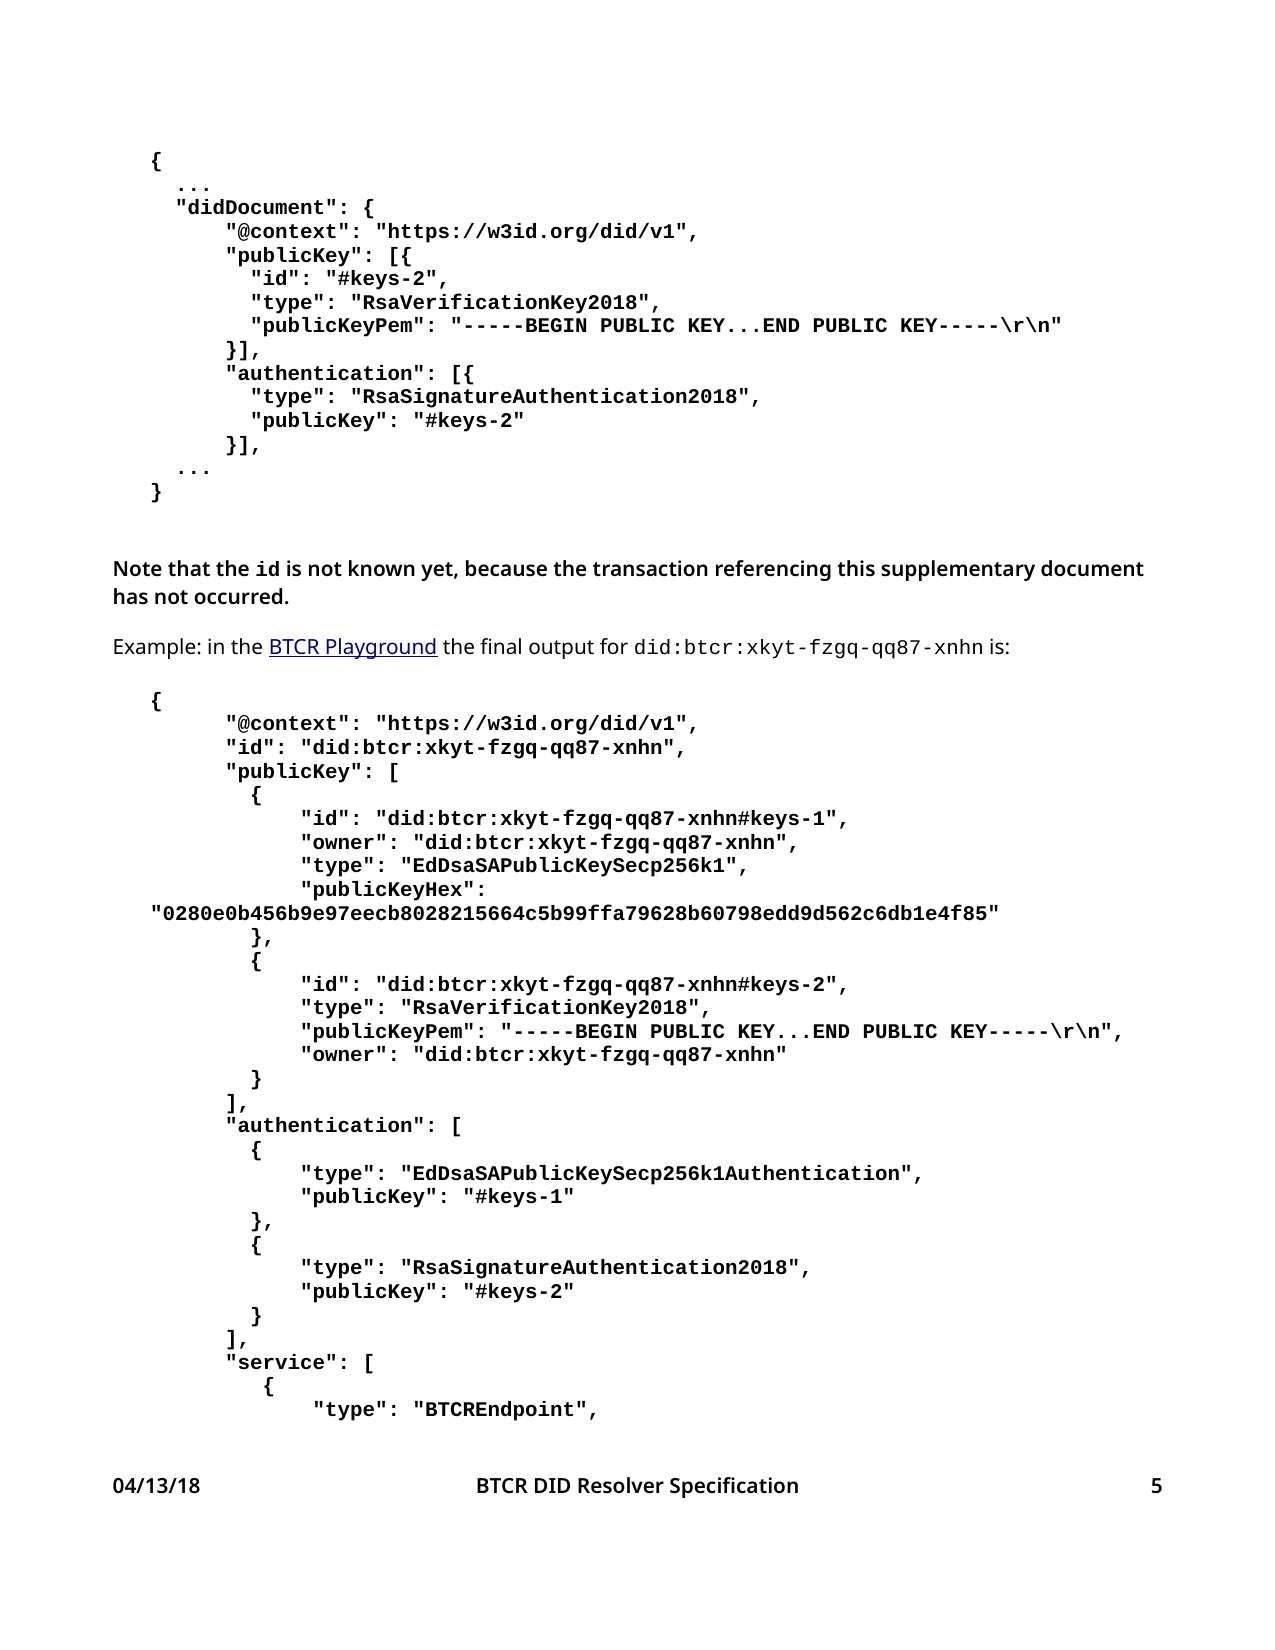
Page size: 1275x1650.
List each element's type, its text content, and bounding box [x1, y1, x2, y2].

text "type": "EdDsaSAPublicKeySecp256k1Authentication", [150, 1163, 1162, 1186]
text "publicKey": "#keys-2" [150, 1281, 1162, 1304]
text "publicKeyPem": "-----BEGIN PUBLIC KEY...END PUBLIC KEY-----\r\n" [150, 316, 1162, 339]
text "authentication": [{ [150, 363, 1162, 386]
text "service": [ [150, 1352, 1162, 1376]
text "publicKey": [ [150, 761, 1162, 784]
text "type": "RsaSignatureAuthentication2018", [150, 386, 1162, 410]
text "type": "BTCREndpoint", [150, 1399, 1162, 1423]
text "id": "did:btcr:xkyt-fzgq-qq87-xnhn#keys-1", [150, 808, 1162, 832]
text "@context": "https://w3id.org/did/v1", [150, 221, 1162, 244]
text { [150, 1234, 1162, 1257]
text "type": "RsaSignatureAuthentication2018", [150, 1257, 1162, 1281]
text ], [150, 1092, 1162, 1115]
text "type": "RsaVerificationKey2018", [150, 997, 1162, 1021]
text } [150, 481, 1162, 505]
text ... [150, 457, 1162, 481]
text { [150, 784, 1162, 808]
text "id": "did:btcr:xkyt-fzgq-qq87-xnhn#keys-2", [150, 973, 1162, 997]
text "publicKey": [{ [150, 244, 1162, 268]
text }], [150, 339, 1162, 363]
text "id": "did:btcr:xkyt-fzgq-qq87-xnhn", [150, 737, 1162, 761]
text "publicKey": "#keys-1" [150, 1186, 1162, 1210]
text { [150, 1376, 1162, 1399]
text Note that the id is not known yet, because the transaction referencing this supplementary document has not occurred. [112, 554, 1162, 611]
text "type": "RsaVerificationKey2018", [150, 292, 1162, 316]
text { [150, 950, 1162, 973]
text "owner": "did:btcr:xkyt-fzgq-qq87-xnhn", [150, 832, 1162, 855]
text "didDocument": { [150, 197, 1162, 221]
text ], [150, 1328, 1162, 1352]
text "id": "#keys-2", [150, 268, 1162, 292]
text Example: in the BTCR Playground the final output for did:btcr:xkyt-fzgq-qq87-xnhn is: [112, 632, 1162, 660]
text { [150, 1139, 1162, 1163]
text "authentication": [ [150, 1115, 1162, 1139]
text }], [150, 434, 1162, 457]
text "publicKey": "#keys-2" [150, 410, 1162, 434]
text { [150, 150, 1162, 174]
text ... [150, 174, 1162, 197]
text "publicKeyHex": "0280e0b456b9e97eecb8028215664c5b99ffa79628b60798edd9d562c6db1e4f85" [150, 879, 1162, 926]
text "@context": "https://w3id.org/did/v1", [150, 713, 1162, 737]
text { [150, 690, 1162, 713]
text "type": "EdDsaSAPublicKeySecp256k1", [150, 855, 1162, 879]
text "owner": "did:btcr:xkyt-fzgq-qq87-xnhn" [150, 1044, 1162, 1068]
text } [150, 1068, 1162, 1092]
text }, [150, 1210, 1162, 1234]
text }, [150, 926, 1162, 950]
text "publicKeyPem": "-----BEGIN PUBLIC KEY...END PUBLIC KEY-----\r\n", [150, 1021, 1162, 1044]
text } [150, 1304, 1162, 1328]
